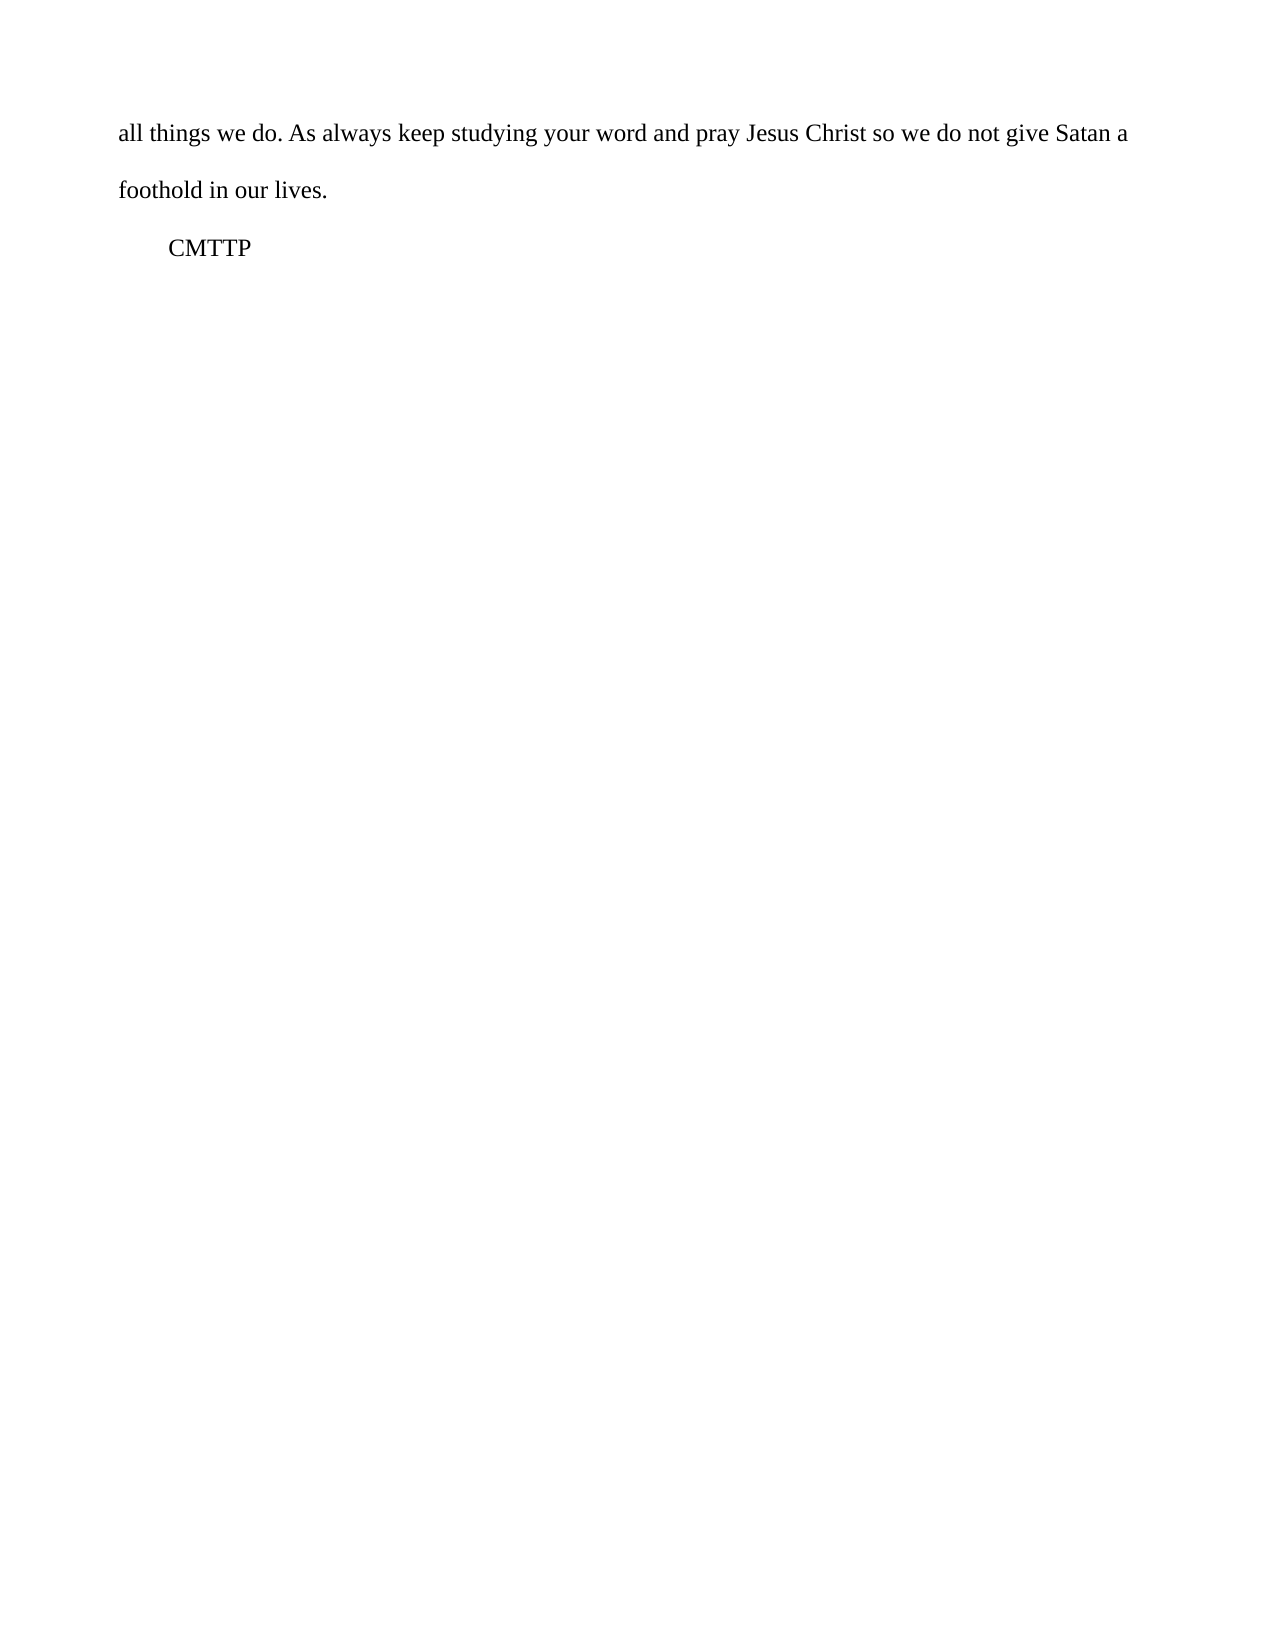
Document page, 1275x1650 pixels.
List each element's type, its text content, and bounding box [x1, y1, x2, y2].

text all things we do. As always keep studying your word and pray Jesus Christ so we do not give Satan a foothold in our lives. [118, 118, 1157, 204]
text CMTTP [118, 233, 1157, 262]
